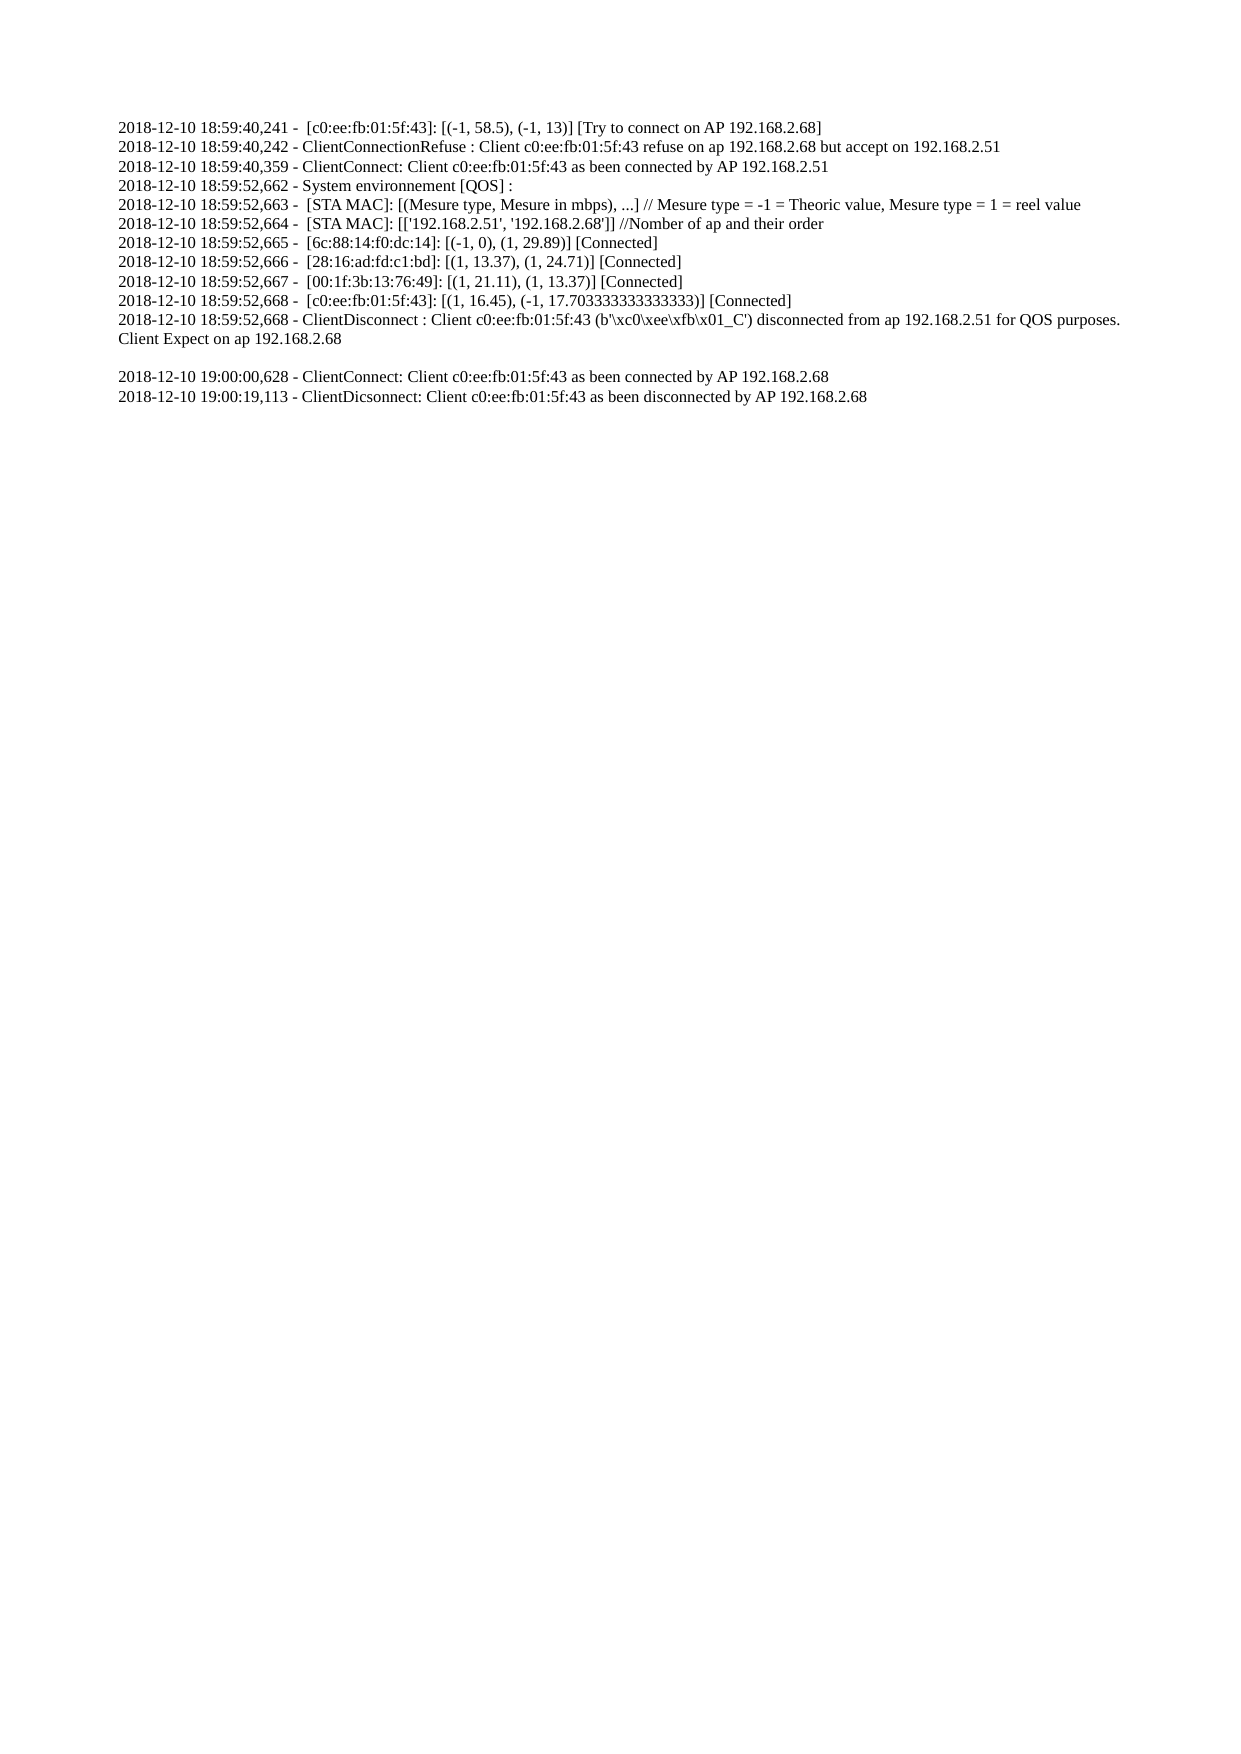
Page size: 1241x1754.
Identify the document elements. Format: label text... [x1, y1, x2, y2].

text 2018-12-10 18:59:52,665 - [6c:88:14:f0:dc:14]: [(-1, 0), (1, 29.89)] [Connected] [118, 233, 1122, 252]
text 2018-12-10 19:00:00,628 - ClientConnect: Client c0:ee:fb:01:5f:43 as been connected by AP 192.168.2.68 [118, 367, 1122, 386]
text 2018-12-10 19:00:19,113 - ClientDicsonnect: Client c0:ee:fb:01:5f:43 as been disconnected by AP 192.168.2.68 [118, 386, 1122, 406]
text 2018-12-10 18:59:52,664 - [STA MAC]: [['192.168.2.51', '192.168.2.68']] //Nomber of ap and their order [118, 214, 1122, 233]
text 2018-12-10 18:59:52,662 - System environnement [QOS] : [118, 176, 1122, 195]
text 2018-12-10 18:59:40,242 - ClientConnectionRefuse : Client c0:ee:fb:01:5f:43 refuse on ap 192.168.2.68 but accept on 192.168.2.51 [118, 137, 1122, 156]
text 2018-12-10 18:59:52,668 - [c0:ee:fb:01:5f:43]: [(1, 16.45), (-1, 17.703333333333333)] [Connected] [118, 291, 1122, 310]
text 2018-12-10 18:59:52,663 - [STA MAC]: [(Mesure type, Mesure in mbps), ...] // Mesure type = -1 = Theoric value, Mesure type = 1 = reel value [118, 195, 1122, 214]
text 2018-12-10 18:59:52,667 - [00:1f:3b:13:76:49]: [(1, 21.11), (1, 13.37)] [Connected] [118, 271, 1122, 291]
text 2018-12-10 18:59:52,666 - [28:16:ad:fd:c1:bd]: [(1, 13.37), (1, 24.71)] [Connected] [118, 252, 1122, 271]
text 2018-12-10 18:59:40,241 - [c0:ee:fb:01:5f:43]: [(-1, 58.5), (-1, 13)] [Try to connect on AP 192.168.2.68] [118, 118, 1122, 137]
text 2018-12-10 18:59:40,359 - ClientConnect: Client c0:ee:fb:01:5f:43 as been connected by AP 192.168.2.51 [118, 156, 1122, 176]
text 2018-12-10 18:59:52,668 - ClientDisconnect : Client c0:ee:fb:01:5f:43 (b'\xc0\xee\xfb\x01_C') disconnected from ap 192.168.2.51 for QOS purposes. Client Expect on ap 192.168.2.68 [118, 310, 1122, 348]
